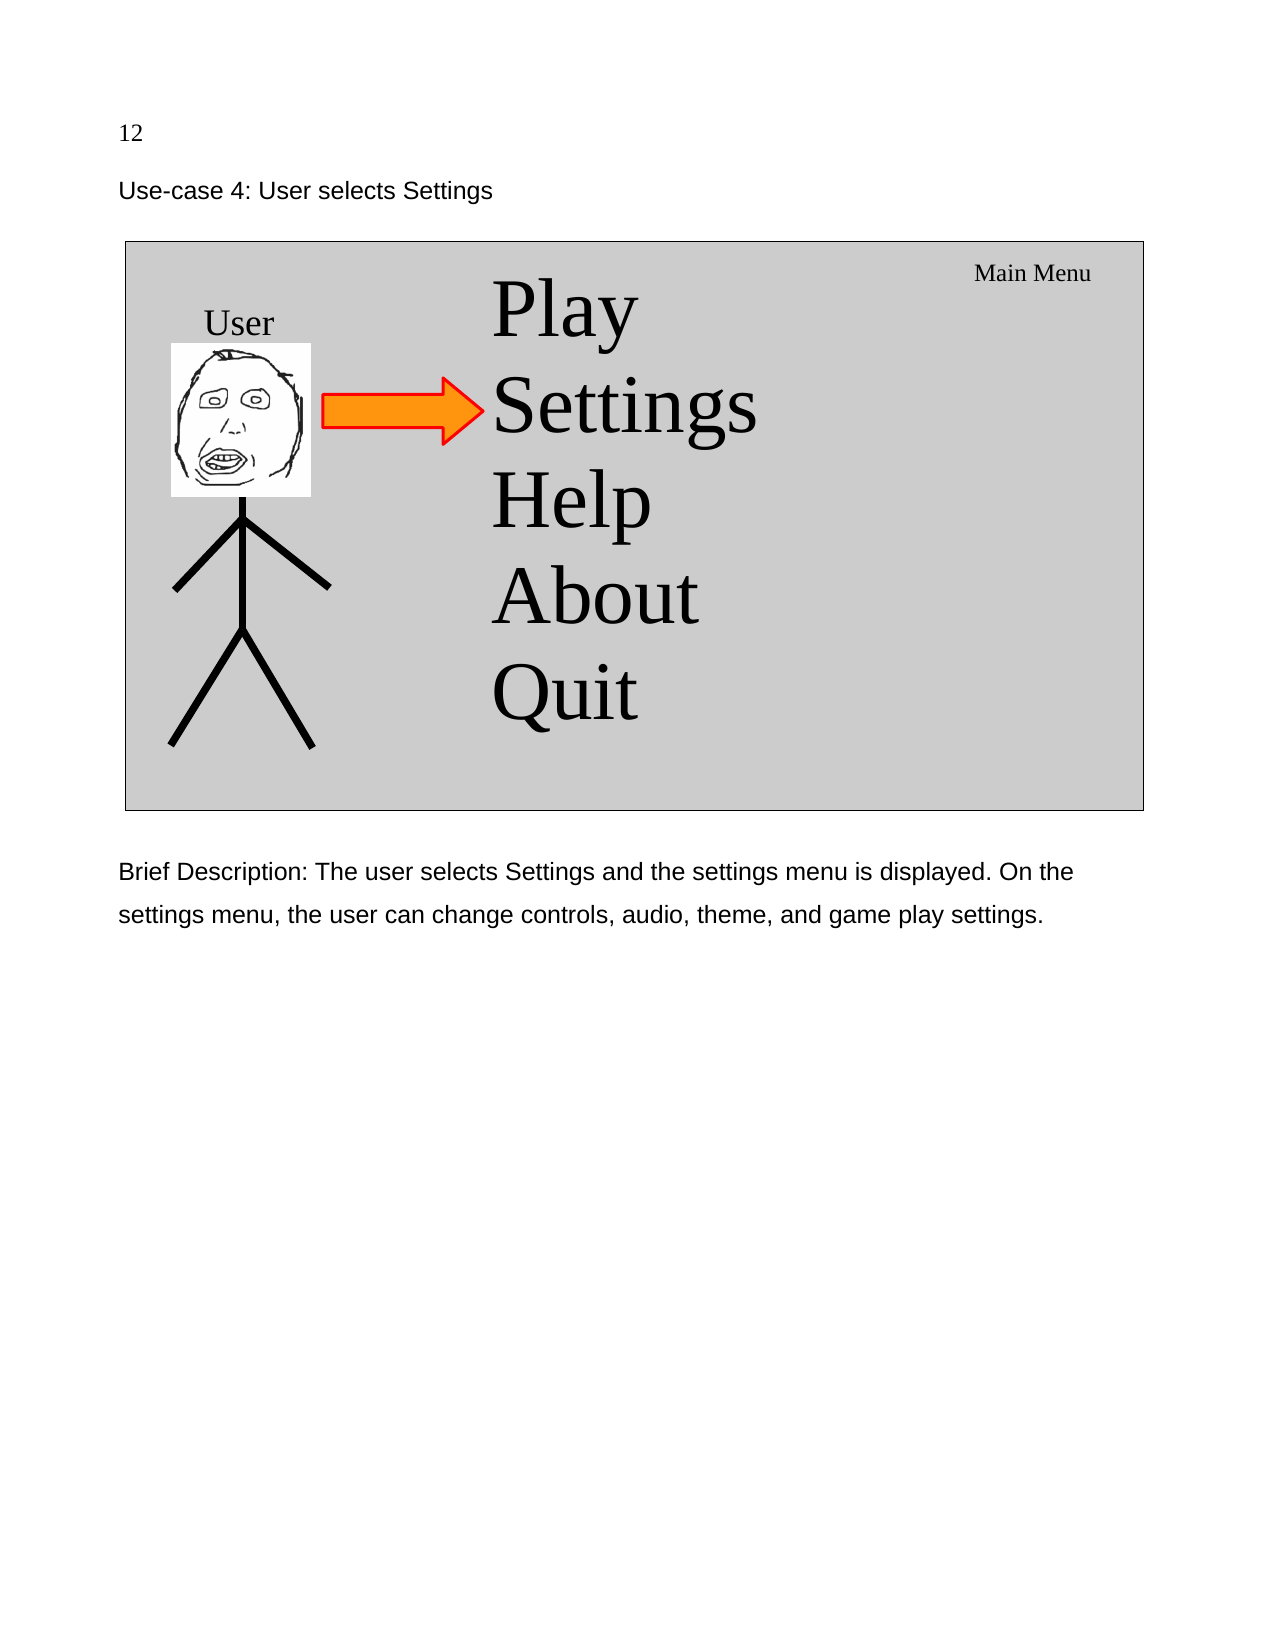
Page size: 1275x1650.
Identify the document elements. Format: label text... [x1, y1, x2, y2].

text Brief Description: The user selects Settings and the settings menu is displayed. On the settings menu, the user can change controls, audio, theme, and game play settings. [118, 856, 1157, 928]
text Use-case 4: User selects Settings [118, 176, 1157, 205]
picture [171, 343, 311, 497]
